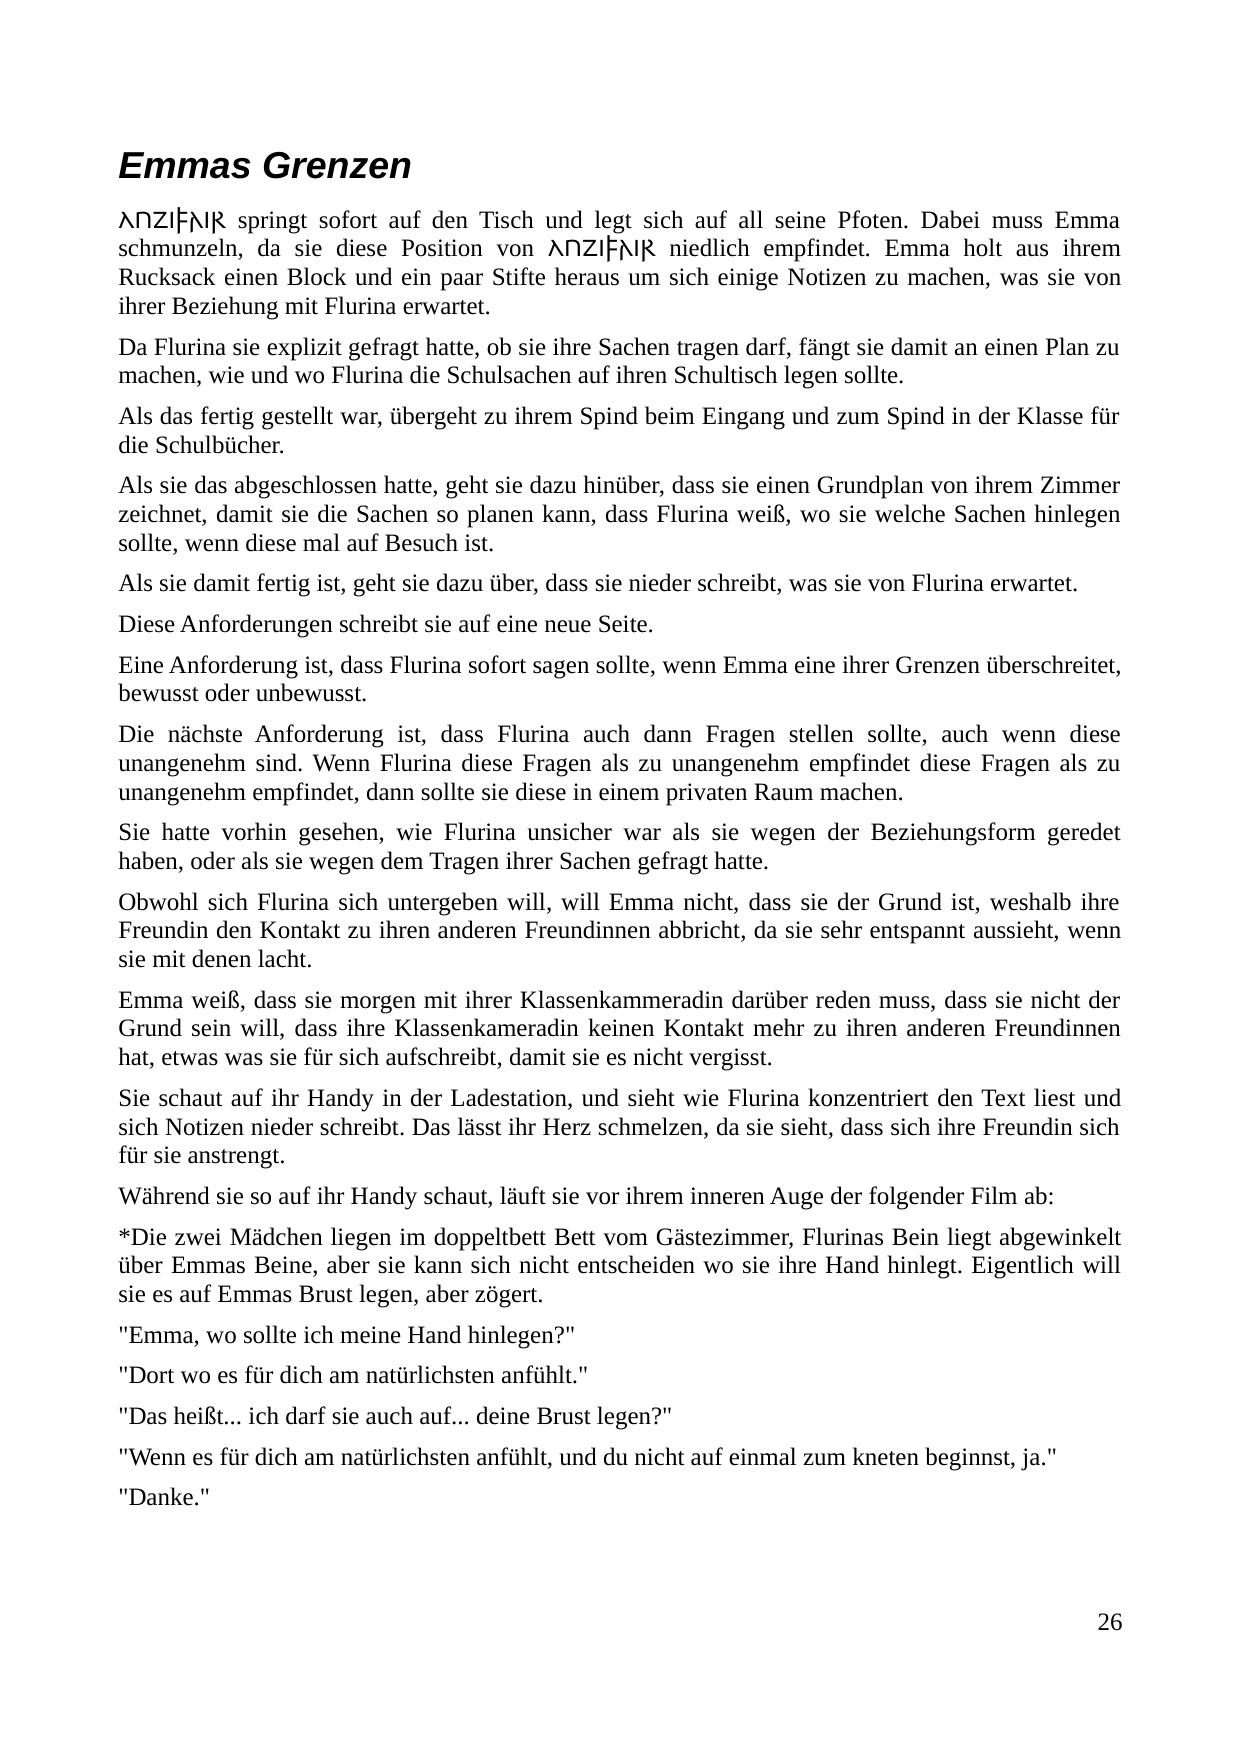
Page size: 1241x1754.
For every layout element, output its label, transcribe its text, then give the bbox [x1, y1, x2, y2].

text Sie schaut auf ihr Handy in der Ladestation, und sieht wie Flurina konzentriert den Text liest und sich Notizen nieder schreibt. Das lässt ihr Herz schmelzen, da sie sieht, dass sich ihre Freundin sich für sie anstrengt. [118, 1083, 1122, 1169]
text 𐌻𐌿𐌶𐌹𐍆𐌰𐌹𐍂 springt sofort auf den Tisch und legt sich auf all seine Pfoten. Dabei muss Emma schmunzeln, da sie diese Position von 𐌻𐌿𐌶𐌹𐍆𐌰𐌹𐍂 niedlich empfindet. Emma holt aus ihrem Rucksack einen Block und ein paar Stifte heraus um sich einige Notizen zu machen, was sie von ihrer Beziehung mit Flurina erwartet. [118, 205, 1122, 320]
text Diese Anforderungen schreibt sie auf eine neue Seite. [118, 609, 1122, 638]
text Die nächste Anforderung ist, dass Flurina auch dann Fragen stellen sollte, auch wenn diese unangenehm sind. Wenn Flurina diese Fragen als zu unangenehm empfindet diese Fragen als zu unangenehm empfindet, dann sollte sie diese in einem privaten Raum machen. [118, 719, 1122, 805]
text Als sie das abgeschlossen hatte, geht sie dazu hinüber, dass sie einen Grundplan von ihrem Zimmer zeichnet, damit sie die Sachen so planen kann, dass Flurina weiß, wo sie welche Sachen hinlegen sollte, wenn diese mal auf Besuch ist. [118, 470, 1122, 557]
text Da Flurina sie explizit gefragt hatte, ob sie ihre Sachen tragen darf, fängt sie damit an einen Plan zu machen, wie und wo Flurina die Schulsachen auf ihren Schultisch legen sollte. [118, 332, 1122, 389]
text Eine Anforderung ist, dass Flurina sofort sagen sollte, wenn Emma eine ihrer Grenzen überschreitet, bewusst oder unbewusst. [118, 650, 1122, 707]
text Als sie damit fertig ist, geht sie dazu über, dass sie nieder schreibt, was sie von Flurina erwartet. [118, 568, 1122, 597]
text Sie hatte vorhin gesehen, wie Flurina unsicher war als sie wegen der Beziehungsform geredet haben, oder als sie wegen dem Tragen ihrer Sachen gefragt hatte. [118, 817, 1122, 875]
text "Emma, wo sollte ich meine Hand hinlegen?" [118, 1320, 1122, 1348]
text "Danke." [118, 1482, 1122, 1511]
text Obwohl sich Flurina sich untergeben will, will Emma nicht, dass sie der Grund ist, weshalb ihre Freundin den Kontakt zu ihren anderen Freundinnen abbricht, da sie sehr entspannt aussieht, wenn sie mit denen lacht. [118, 887, 1122, 973]
text "Wenn es für dich am natürlichsten anfühlt, und du nicht auf einmal zum kneten beginnst, ja." [118, 1442, 1122, 1470]
text "Das heißt... ich darf sie auch auf... deine Brust legen?" [118, 1401, 1122, 1430]
text Als das fertig gestellt war, übergeht zu ihrem Spind beim Eingang und zum Spind in der Klasse für die Schulbücher. [118, 401, 1122, 458]
subtitle Emmas Grenzen [118, 143, 1122, 186]
text *Die zwei Mädchen liegen im doppeltbett Bett vom Gästezimmer, Flurinas Bein liegt abgewinkelt über Emmas Beine, aber sie kann sich nicht entscheiden wo sie ihre Hand hinlegt. Eigentlich will sie es auf Emmas Brust legen, aber zögert. [118, 1222, 1122, 1308]
text "Dort wo es für dich am natürlichsten anfühlt." [118, 1360, 1122, 1389]
text Während sie so auf ihr Handy schaut, läuft sie vor ihrem inneren Auge der folgender Film ab: [118, 1181, 1122, 1210]
text Emma weiß, dass sie morgen mit ihrer Klassenkammeradin darüber reden muss, dass sie nicht der Grund sein will, dass ihre Klassenkameradin keinen Kontakt mehr zu ihren anderen Freundinnen hat, etwas was sie für sich aufschreibt, damit sie es nicht vergisst. [118, 985, 1122, 1071]
